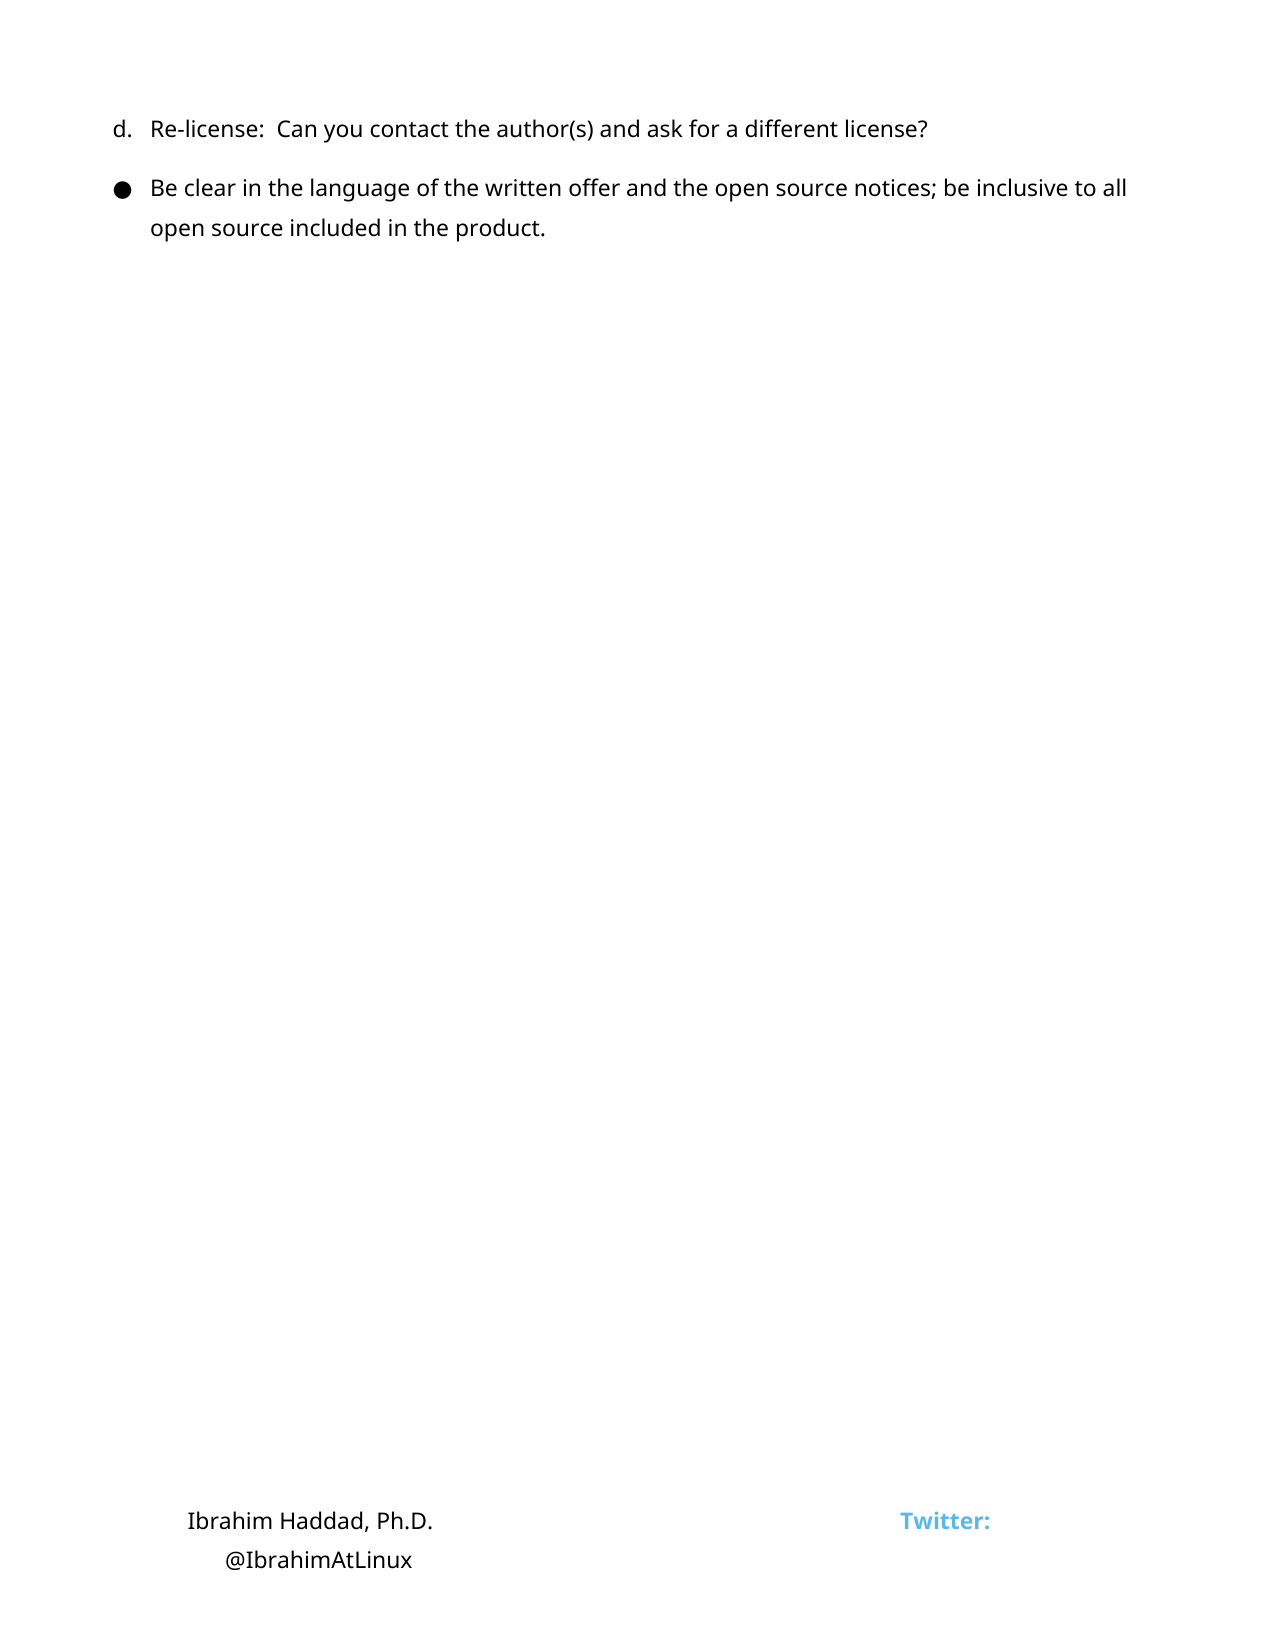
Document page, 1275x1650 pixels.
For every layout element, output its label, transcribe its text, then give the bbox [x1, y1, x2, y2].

list Re-license: Can you contact the author(s) and ask for a different license? [112, 112, 1162, 144]
list Be clear in the language of the written offer and the open source notices; be inclusive to all open source included in the product. [112, 172, 1162, 243]
